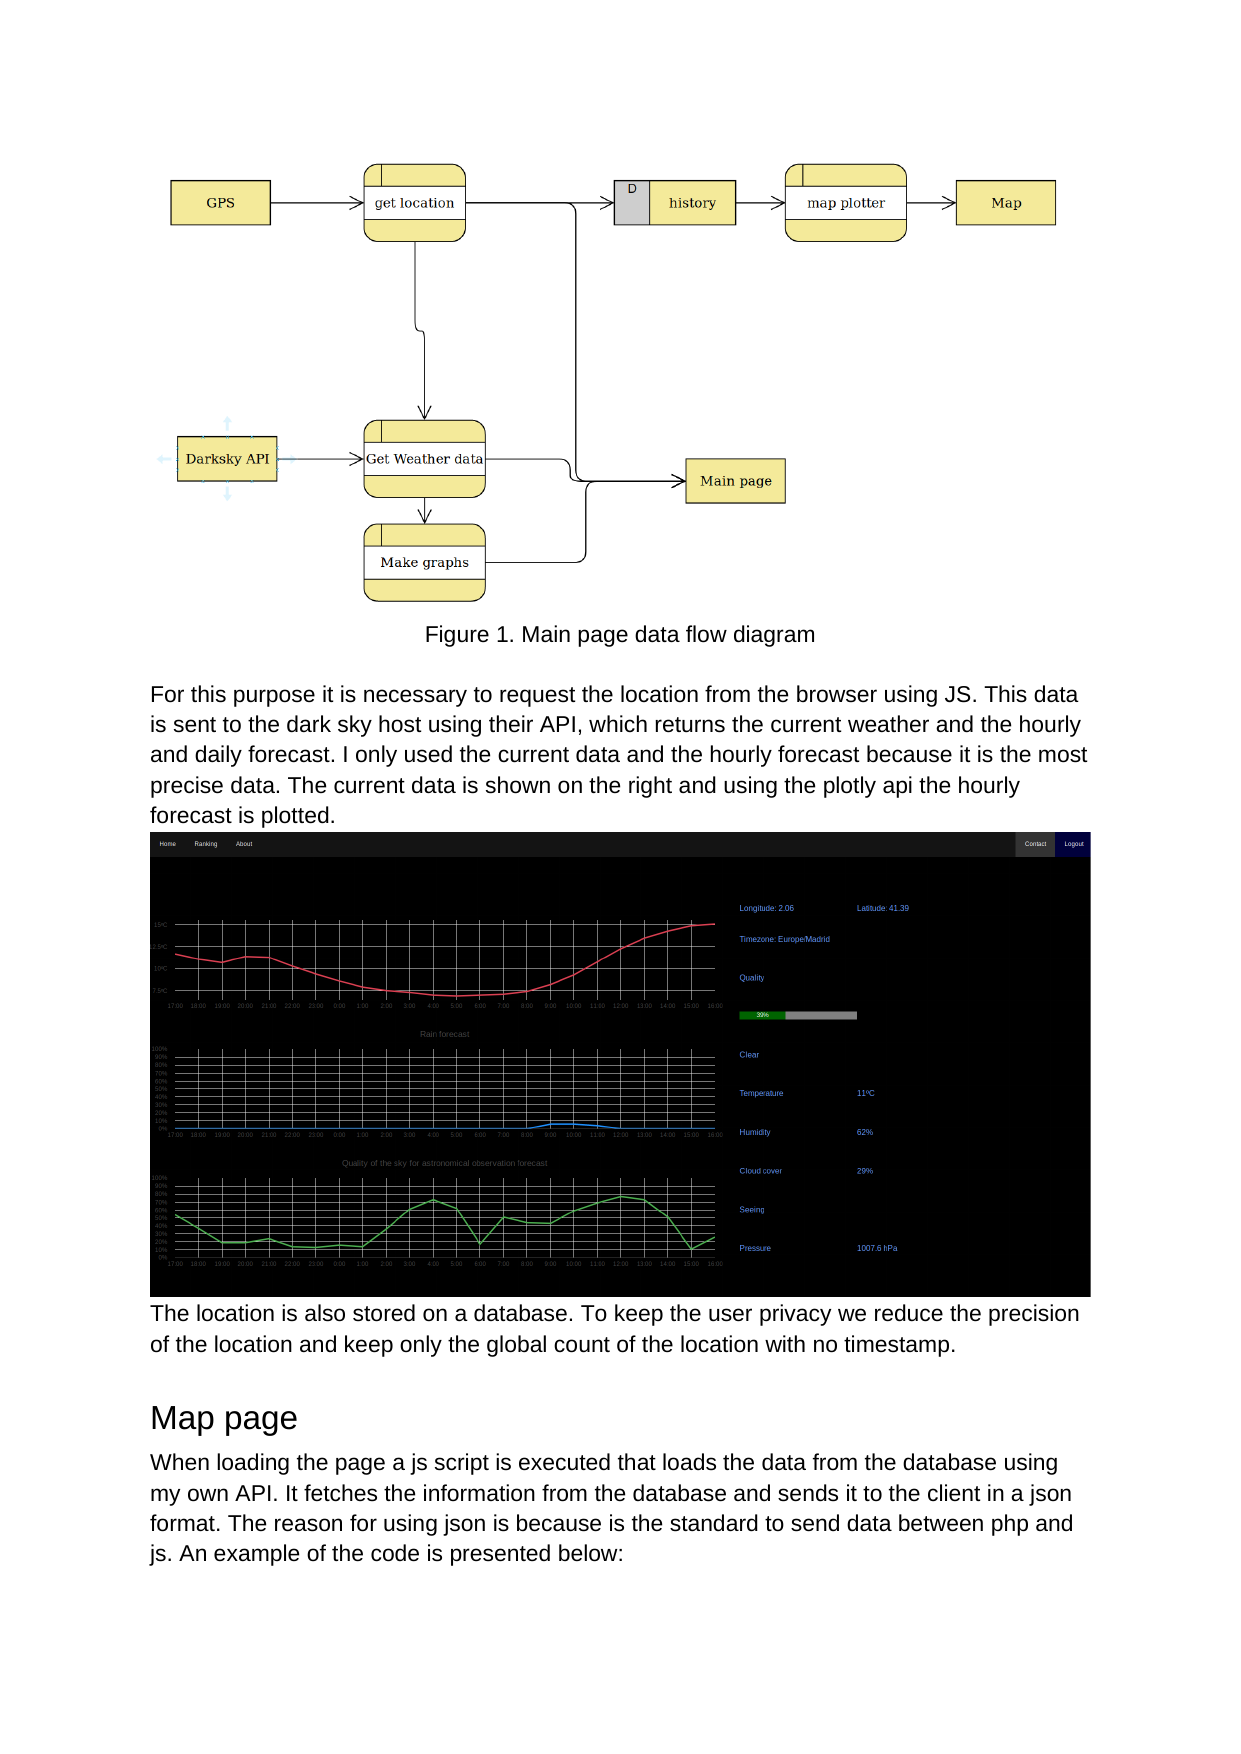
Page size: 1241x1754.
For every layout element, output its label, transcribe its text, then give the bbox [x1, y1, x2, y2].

picture [150, 832, 1091, 1297]
text When loading the page a js script is executed that loads the data from the database using my own API. It fetches the information from the database and sends it to the client in a json format. The reason for using json is because is the standard to send data between php and js. An example of the code is presented below: [150, 1449, 1090, 1566]
picture [150, 150, 1091, 617]
subtitle Map page [150, 1398, 1090, 1437]
text The location is also stored on a database. To keep the user privacy we reduce the precision of the location and keep only the global count of the location with no timestamp. [150, 1300, 1090, 1357]
text Figure 1. Main page data flow diagram [150, 621, 1090, 647]
text For this purpose it is necessary to request the location from the browser using JS. This data is sent to the dark sky host using their API, which returns the current weather and the hourly and daily forecast. I only used the current data and the hourly forecast because it is the most precise data. The current data is shown on the right and using the plotly api the hourly forecast is plotted. [150, 681, 1090, 828]
